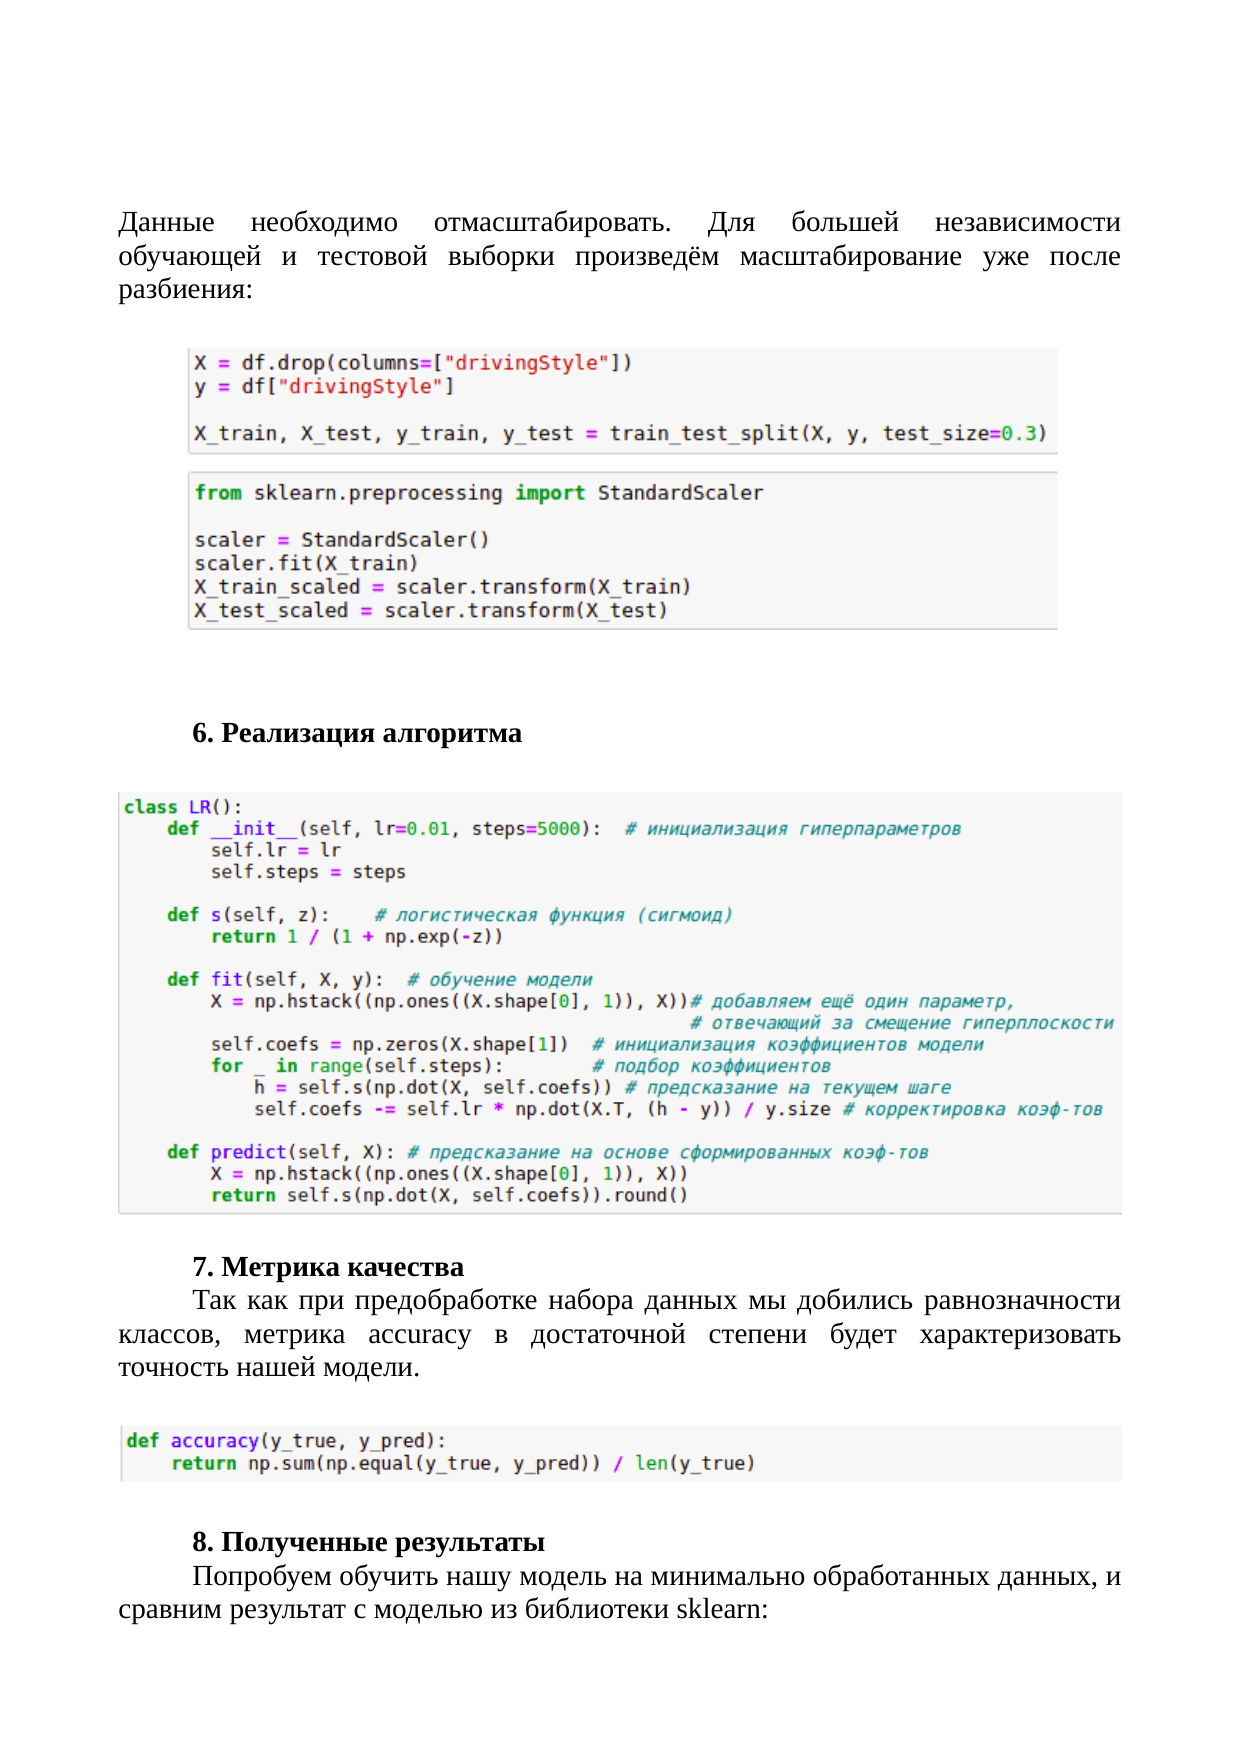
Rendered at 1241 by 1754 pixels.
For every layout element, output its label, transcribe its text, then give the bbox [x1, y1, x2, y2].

text Так как при предобработке набора данных мы добились равнозначности классов, метрика accuracy в достаточной степени будет характеризовать точность нашей модели. [118, 1282, 1122, 1383]
text 8. Полученные результаты [118, 1524, 1122, 1558]
text Данные необходимо отмасштабировать. Для большей независимости обучающей и тестовой выборки произведём масштабирование уже после разбиения: [118, 204, 1122, 305]
text 7. Метрика качества [118, 1249, 1122, 1282]
text 6. Реализация алгоритма [118, 716, 1122, 749]
picture [182, 348, 1058, 630]
picture [118, 1426, 1123, 1482]
text Попробуем обучить нашу модель на минимально обработанных данных, и сравним результат с моделью из библиотеки sklearn: [118, 1558, 1122, 1625]
picture [118, 792, 1123, 1216]
